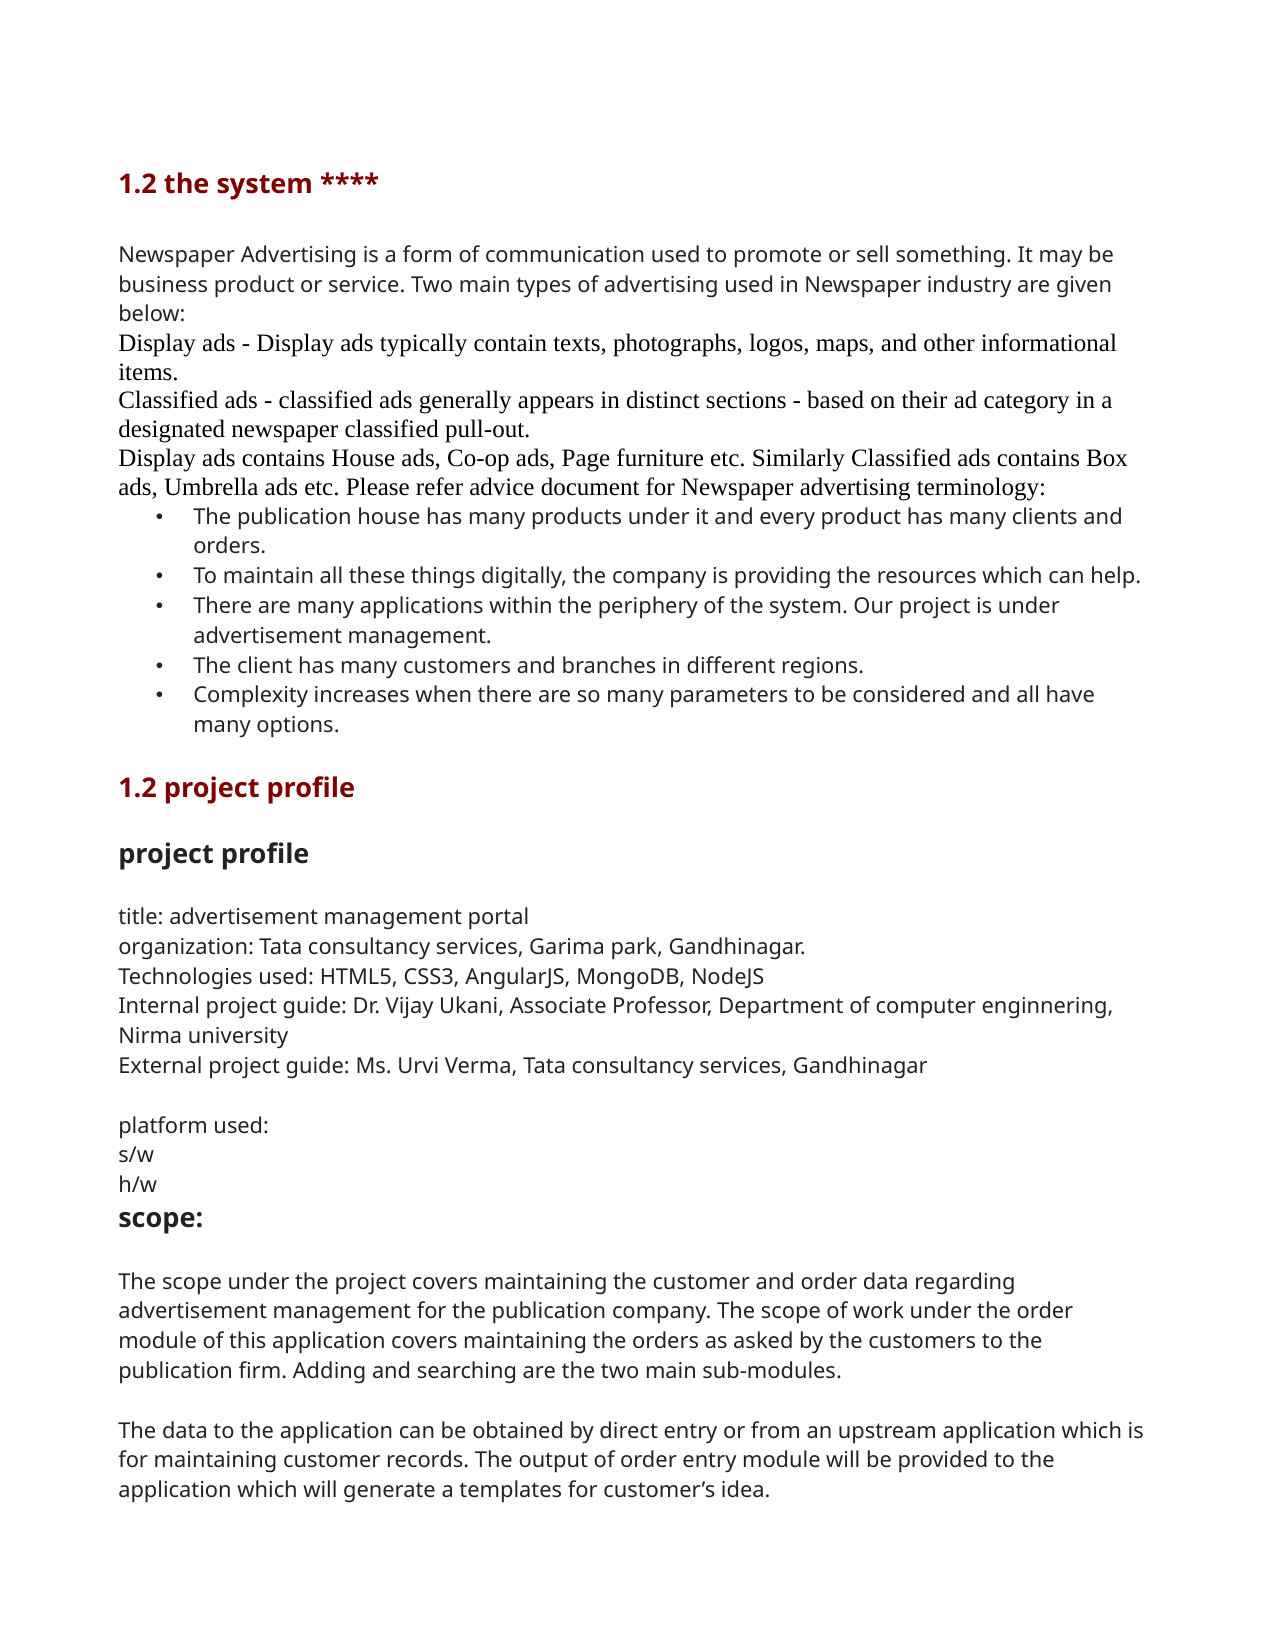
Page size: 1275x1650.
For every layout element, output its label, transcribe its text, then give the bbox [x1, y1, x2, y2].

list To maintain all these things digitally, the company is providing the resources which can help. [156, 560, 1157, 590]
text scope: [118, 1199, 1157, 1236]
list Complexity increases when there are so many parameters to be considered and all have many options. [156, 679, 1157, 739]
text 1.2 project profile [118, 769, 1157, 806]
list The publication house has many products under it and every product has many clients and orders. [156, 501, 1157, 560]
text h/w [118, 1169, 1157, 1199]
text External project guide: Ms. Urvi Verma, Tata consultancy services, Gandhinagar [118, 1050, 1157, 1080]
list The client has many customers and branches in different regions. [156, 649, 1157, 679]
text platform used: [118, 1109, 1157, 1139]
text Technologies used: HTML5, CSS3, AngularJS, MongoDB, NodeJS [118, 961, 1157, 990]
list There are many applications within the periphery of the system. Our project is under advertisement management. [156, 590, 1157, 649]
text The data to the application can be obtained by direct entry or from an upstream application which is for maintaining customer records. The output of order entry module will be provided to the application which will generate a templates for customer’s idea. [118, 1414, 1157, 1504]
text Classified ads - classified ads generally appears in distinct sections - based on their ad category in a designated newspaper classified pull-out. [118, 386, 1157, 443]
text title: advertisement management portal [118, 901, 1157, 931]
text organization: Tata consultancy services, Garima park, Gandhinagar. [118, 931, 1157, 961]
text Internal project guide: Dr. Vijay Ukani, Associate Professor, Department of computer enginnering, Nirma university [118, 990, 1157, 1050]
text Display ads contains House ads, Co-op ads, Page furniture etc. Similarly Classified ads contains Box ads, Umbrella ads etc. Please refer advice document for Newspaper advertising terminology: [118, 443, 1157, 501]
text Newspaper Advertising is a form of communication used to promote or sell something. It may be business product or service. Two main types of advertising used in Newspaper industry are given below: [118, 239, 1157, 328]
text Display ads - Display ads typically contain texts, photographs, logos, maps, and other informational items. [118, 328, 1157, 386]
text The scope under the project covers maintaining the customer and order data regarding advertisement management for the publication company. The scope of work under the order module of this application covers maintaining the orders as asked by the customers to the publication firm. Adding and searching are the two main sub-modules. [118, 1266, 1157, 1385]
text project profile [118, 834, 1157, 871]
text s/w [118, 1139, 1157, 1169]
text 1.2 the system **** [118, 165, 1157, 202]
